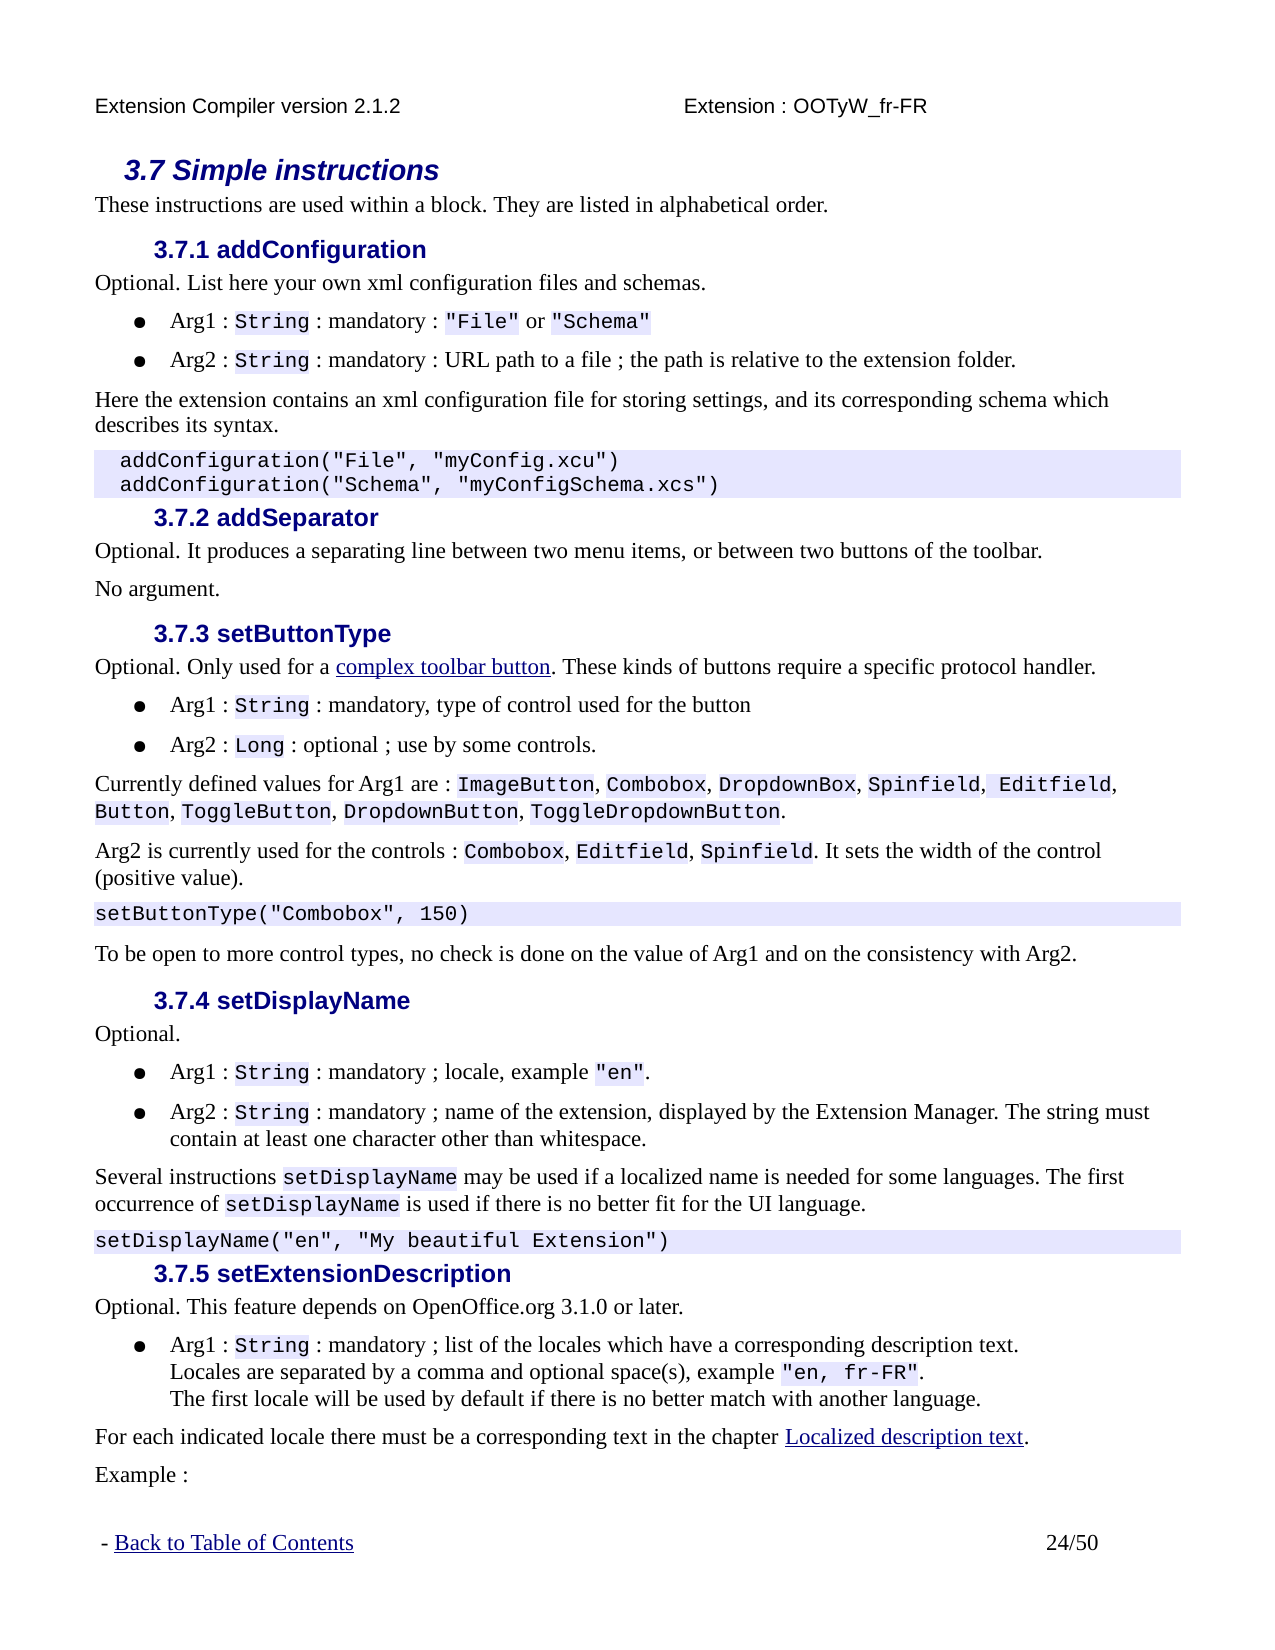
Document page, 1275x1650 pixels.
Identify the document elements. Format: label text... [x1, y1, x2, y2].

text For each indicated locale there must be a corresponding text in the chapter Localized description text. [94, 1424, 1181, 1449]
list Arg2 : String : mandatory : URL path to a file ; the path is relative to the extension folder. [132, 347, 1181, 374]
subtitle setDisplayName [153, 987, 1181, 1015]
subtitle Simple instructions [124, 153, 1181, 186]
text setButtonType("Combobox", 150) [94, 902, 1181, 926]
text Arg2 is currently used for the controls : Combobox, Editfield, Spinfield. It sets the width of the control (positive value). [94, 837, 1181, 890]
text Optional. Only used for a complex toolbar button. These kinds of buttons require a specific protocol handler. [94, 654, 1181, 679]
list Arg2 : String : mandatory ; name of the extension, displayed by the Extension Manager. The string must contain at least one character other than whitespace. [132, 1098, 1181, 1151]
text To be open to more control types, no check is done on the value of Arg1 and on the consistency with Arg2. [94, 941, 1181, 967]
subtitle setButtonType [153, 620, 1181, 648]
text Currently defined values for Arg1 are : ImageButton, Combobox, DropdownBox, Spinfield, Editfield, Button, ToggleButton, DropdownButton, ToggleDropdownButton. [94, 771, 1181, 825]
list Arg1 : String : mandatory ; list of the locales which have a corresponding description text. Locales are separated by a comma and optional space(s), example "en, fr-FR". The first locale will be used by default if there is no better match with another language. [132, 1332, 1181, 1411]
list Arg1 : String : mandatory, type of control used for the button [132, 692, 1181, 719]
text Optional. It produces a separating line between two menu items, or between two buttons of the toolbar. [94, 538, 1181, 564]
list Arg2 : Long : optional ; use by some controls. [132, 732, 1181, 758]
subtitle addConfiguration [153, 236, 1181, 264]
text Here the extension contains an xml configuration file for storing settings, and its corresponding schema which describes its syntax. [94, 387, 1181, 438]
text addConfiguration("Schema", "myConfigSchema.xcs") [94, 474, 1181, 498]
list Arg1 : String : mandatory ; locale, example "en". [132, 1059, 1181, 1086]
text Optional. This feature depends on OpenOffice.org 3.1.0 or later. [94, 1294, 1181, 1319]
text setDisplayName("en", "My beautiful Extension") [94, 1230, 1181, 1254]
list Arg1 : String : mandatory : "File" or "Schema" [132, 308, 1181, 335]
text No argument. [94, 576, 1181, 602]
text addConfiguration("File", "myConfig.xcu") [94, 450, 1181, 474]
subtitle setExtensionDescription [153, 1260, 1181, 1288]
text Optional. [94, 1021, 1181, 1047]
text Example : [94, 1462, 1181, 1487]
text Optional. List here your own xml configuration files and schemas. [94, 270, 1181, 295]
text These instructions are used within a block. They are listed in alphabetical order. [94, 192, 1181, 217]
text Several instructions setDisplayName may be used if a localized name is needed for some languages. The first occurrence of setDisplayName is used if there is no better fit for the UI language. [94, 1163, 1181, 1217]
subtitle addSeparator [153, 504, 1181, 532]
